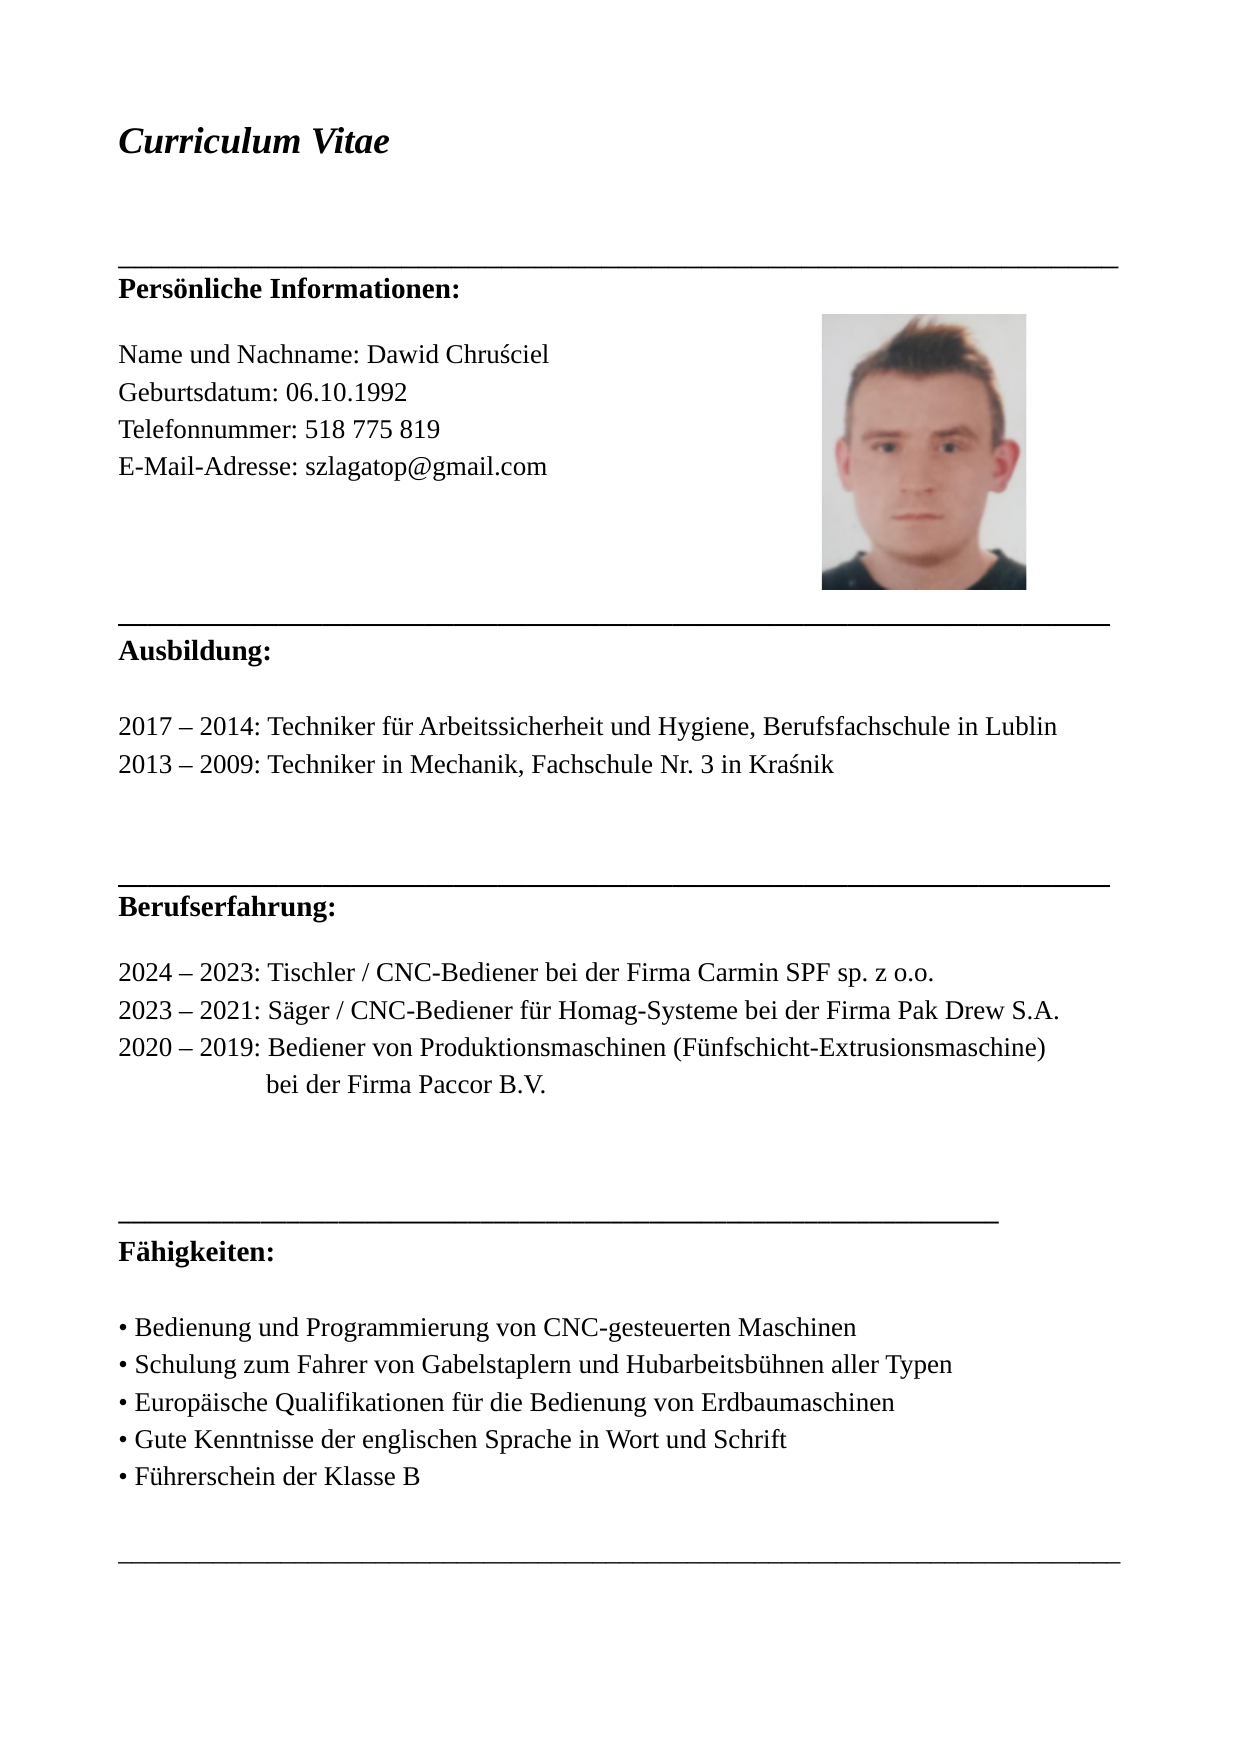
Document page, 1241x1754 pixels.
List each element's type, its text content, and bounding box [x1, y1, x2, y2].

text Curriculum Vitae [118, 118, 1122, 161]
text 2017 – 2014: Techniker für Arbeitssicherheit und Hygiene, Berufsfachschule in Lublin [118, 710, 1122, 742]
text Persönliche Informationen: [118, 271, 1122, 305]
text ____________________________________________________________________ [118, 1188, 1122, 1228]
text ____________________________________________________________________ [118, 562, 1122, 628]
text Fähigkeiten: [118, 1234, 1122, 1268]
text [1027, 376, 1122, 407]
text 2013 – 2009: Techniker in Mechanik, Fachschule Nr. 3 in Kraśnik [118, 748, 1122, 779]
text 2024 – 2023: Tischler / CNC-Bediener bei der Firma Carmin SPF sp. z o.o. [118, 956, 1122, 988]
text ____________________________________________________________________ [118, 856, 1122, 889]
text [1027, 450, 1122, 482]
text __________________________________________________________________________ [118, 1535, 1122, 1566]
text E-Mail-Adresse: szlagatop@gmail.com [118, 450, 821, 482]
text [1027, 338, 1122, 370]
text Telefonnummer: 518 775 819 [118, 413, 821, 444]
text ____________________________________________________________ [118, 233, 1122, 271]
text 2023 – 2021: Säger / CNC-Bediener für Homag-Systeme bei der Firma Pak Drew S.A. [118, 994, 1122, 1025]
text Geburtsdatum: 06.10.1992 [118, 376, 821, 407]
text • Schulung zum Fahrer von Gabelstaplern und Hubarbeitsbühnen aller Typen [118, 1348, 1122, 1380]
text Berufserfahrung: [118, 889, 1122, 923]
text Ausbildung: [118, 633, 1122, 667]
text Name und Nachname: Dawid Chruściel [118, 338, 821, 370]
text 2020 – 2019: Bediener von Produktionsmaschinen (Fünfschicht-Extrusionsmaschine) bei der Firma Paccor B.V. [118, 1031, 1122, 1099]
picture [821, 314, 1027, 590]
text • Europäische Qualifikationen für die Bedienung von Erdbaumaschinen [118, 1386, 1122, 1417]
text • Bedienung und Programmierung von CNC-gesteuerten Maschinen [118, 1311, 1122, 1342]
text • Führerschein der Klasse B [118, 1460, 1122, 1492]
text [1027, 413, 1122, 444]
text • Gute Kenntnisse der englischen Sprache in Wort und Schrift [118, 1423, 1122, 1454]
